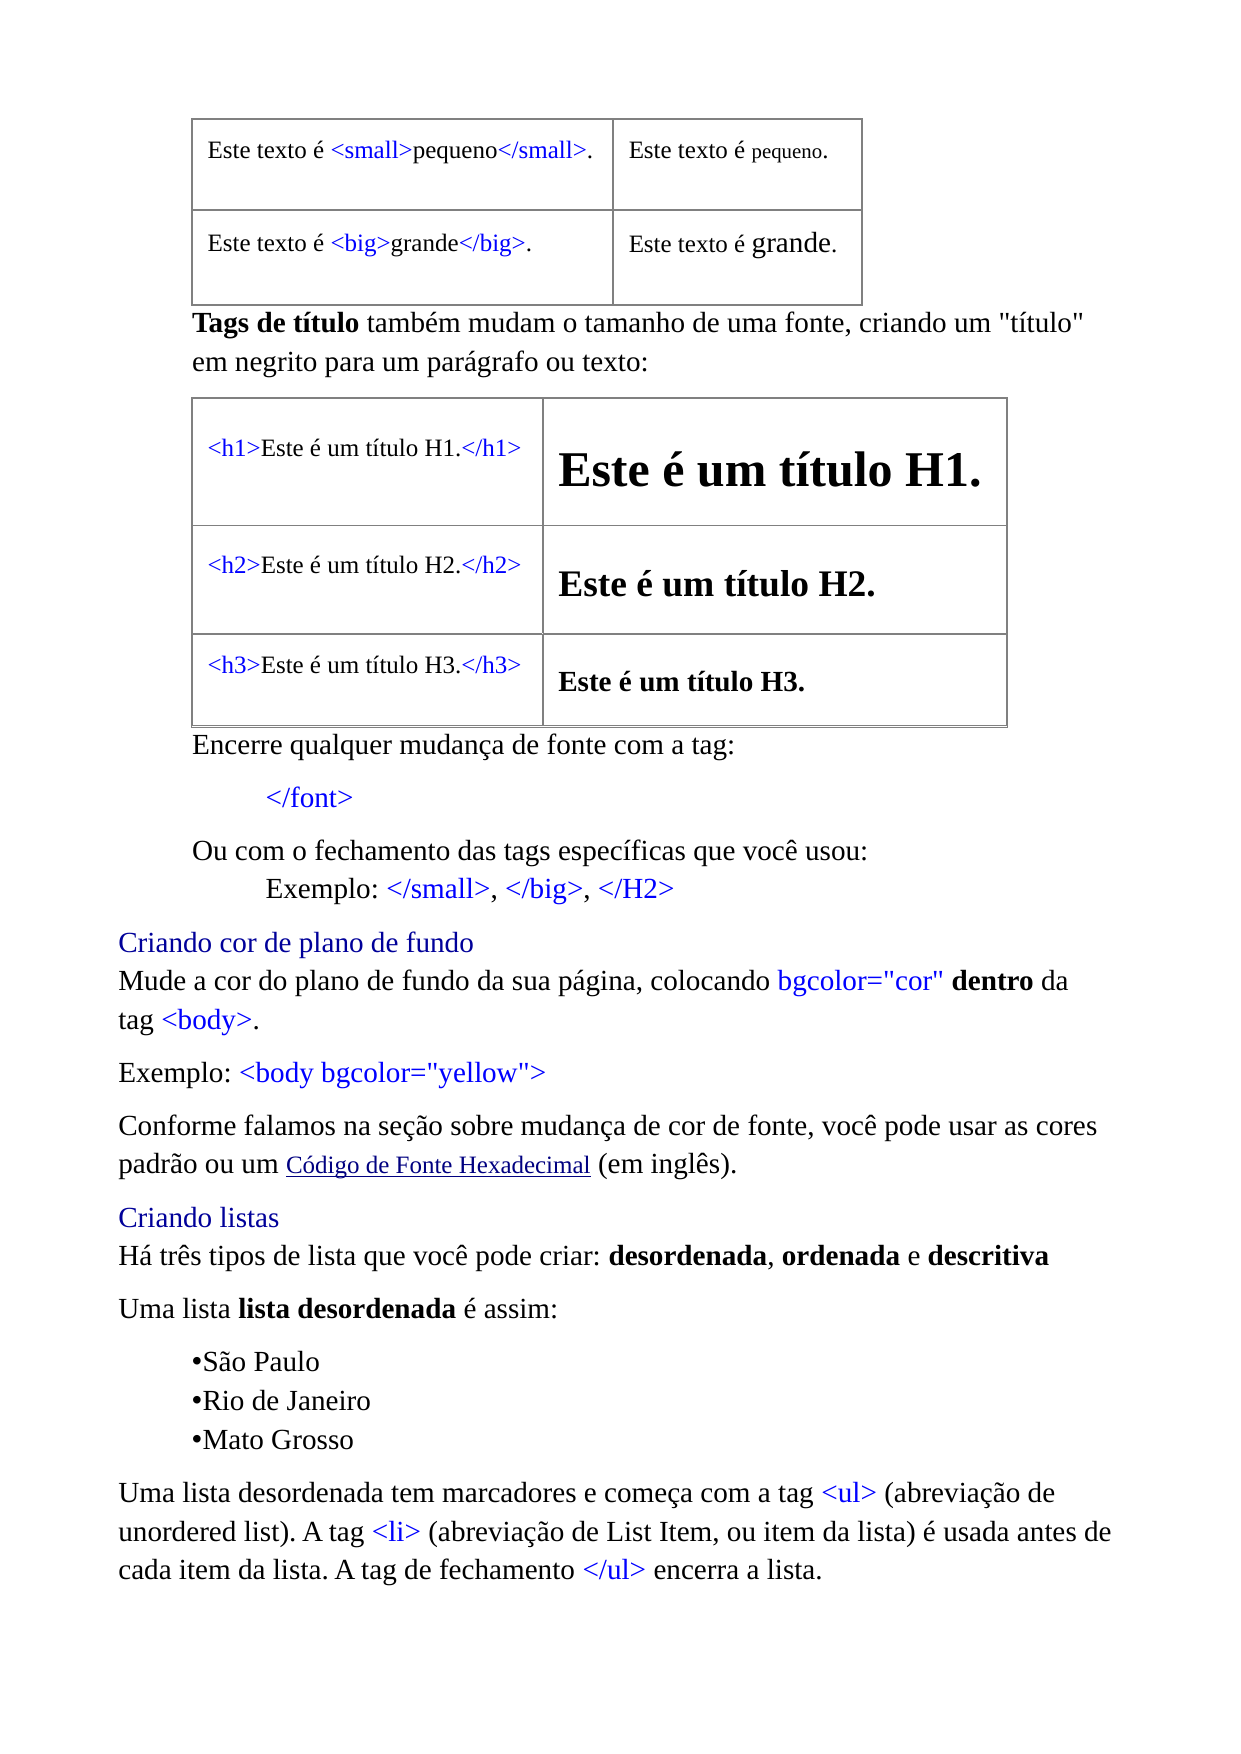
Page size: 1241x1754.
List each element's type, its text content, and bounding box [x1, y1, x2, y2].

table_header Este é um título H1. [544, 399, 1006, 525]
text Criando cor de plano de fundo Mude a cor do plano de fundo da sua página, colocando bgcolor="cor" dentro da tag <body>. [118, 925, 1122, 1035]
list Tags de título também mudam o tamanho de uma fonte, criando um "título" em negrito para um parágrafo ou texto: [118, 305, 1122, 377]
table_cell Este texto é <big>grande</big>. [193, 211, 612, 304]
list Ou com o fechamento das tags específicas que você usou: [118, 833, 1122, 867]
list Rio de Janeiro [118, 1383, 1122, 1417]
list Exemplo: </small>, </big>, </H2> [118, 872, 1122, 905]
text Uma lista lista desordenada é assim: [118, 1291, 1122, 1325]
text Uma lista desordenada tem marcadores e começa com a tag <ul> (abreviação de unordered list). A tag <li> (abreviação de List Item, ou item da lista) é usada antes de cada item da lista. A tag de fechamento </ul> encerra a lista. [118, 1475, 1122, 1586]
list São Paulo [118, 1344, 1122, 1378]
table_cell <h2>Este é um título H2.</h2> [193, 526, 542, 633]
list Mato Grosso [118, 1422, 1122, 1456]
list Encerre qualquer mudança de fonte com a tag: [118, 727, 1122, 760]
text Conforme falamos na seção sobre mudança de cor de fonte, você pode usar as cores padrão ou um Código de Fonte Hexadecimal (em inglês). [118, 1108, 1122, 1180]
text Criando listas Há três tipos de lista que você pode criar: desordenada, ordenada e descritiva [118, 1200, 1122, 1272]
table_cell Este é um título H2. [544, 526, 1006, 633]
table_header Este texto é pequeno. [614, 120, 861, 209]
text Exemplo: <body bgcolor="yellow"> [118, 1055, 1122, 1088]
list </font> [118, 780, 1122, 813]
table_header Este texto é <small>pequeno</small>. [193, 120, 612, 209]
table_cell Este texto é grande. [614, 211, 861, 304]
table_cell Este é um título H3. [544, 635, 1006, 725]
table_header <h1>Este é um título H1.</h1> [193, 399, 542, 525]
table_cell <h3>Este é um título H3.</h3> [193, 635, 542, 725]
